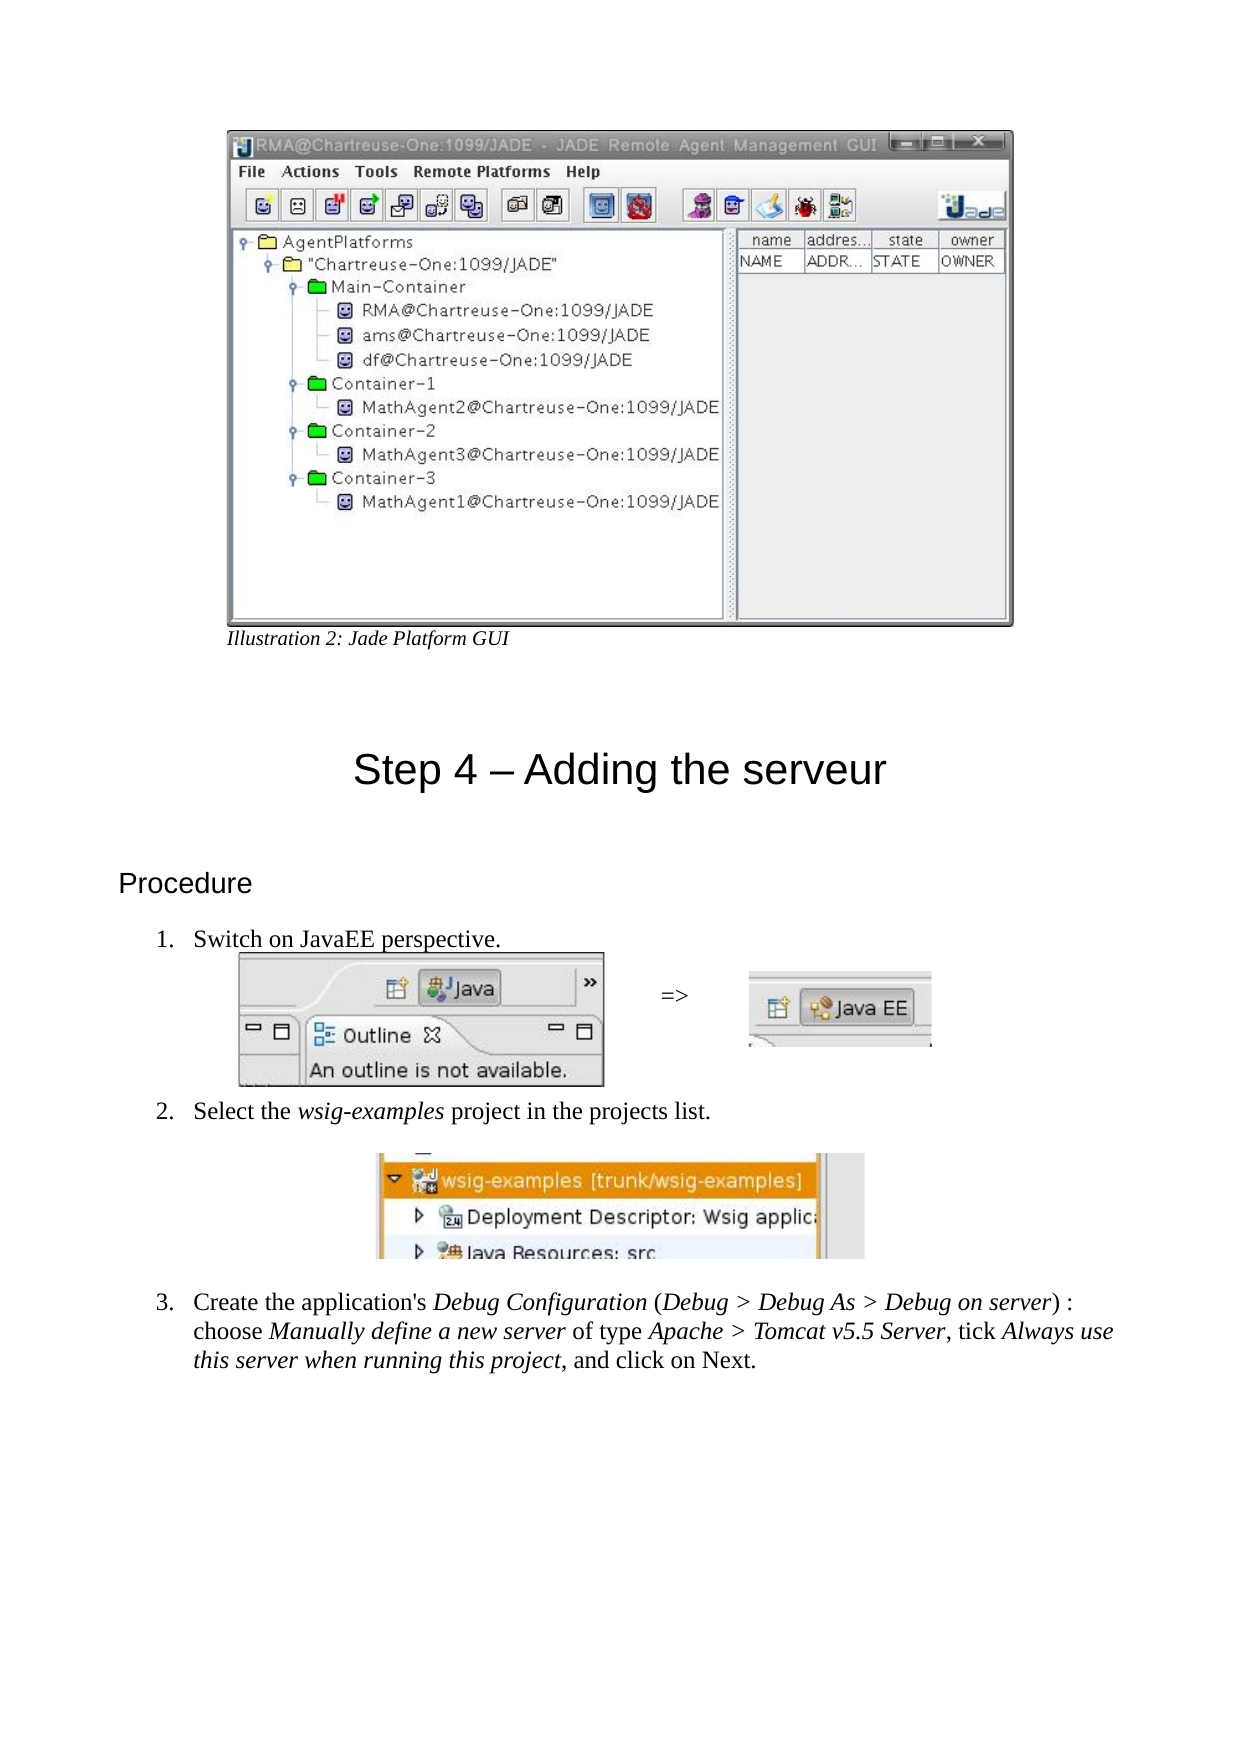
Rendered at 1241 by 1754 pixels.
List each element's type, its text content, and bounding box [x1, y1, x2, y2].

text => [605, 981, 748, 1010]
text Illustration 2: Jade Platform GUI [227, 627, 1013, 650]
subtitle Procedure [118, 866, 1122, 899]
picture [238, 952, 605, 1087]
subtitle Step 4 – Adding the serveur [118, 743, 1122, 793]
text [932, 981, 1122, 1010]
list Switch on JavaEE perspective. [156, 924, 1122, 952]
picture [748, 971, 932, 1047]
picture [226, 130, 1014, 627]
text [118, 981, 238, 1010]
picture [375, 1153, 865, 1259]
list Create the application's Debug Configuration (Debug > Debug As > Debug on server) : choose Manually define a new server of type Apache > Tomcat v5.5 Server, tick Always use this server when running this project, and click on Next. [156, 1287, 1122, 1373]
list Select the wsig-examples project in the projects list. [156, 1096, 1122, 1125]
